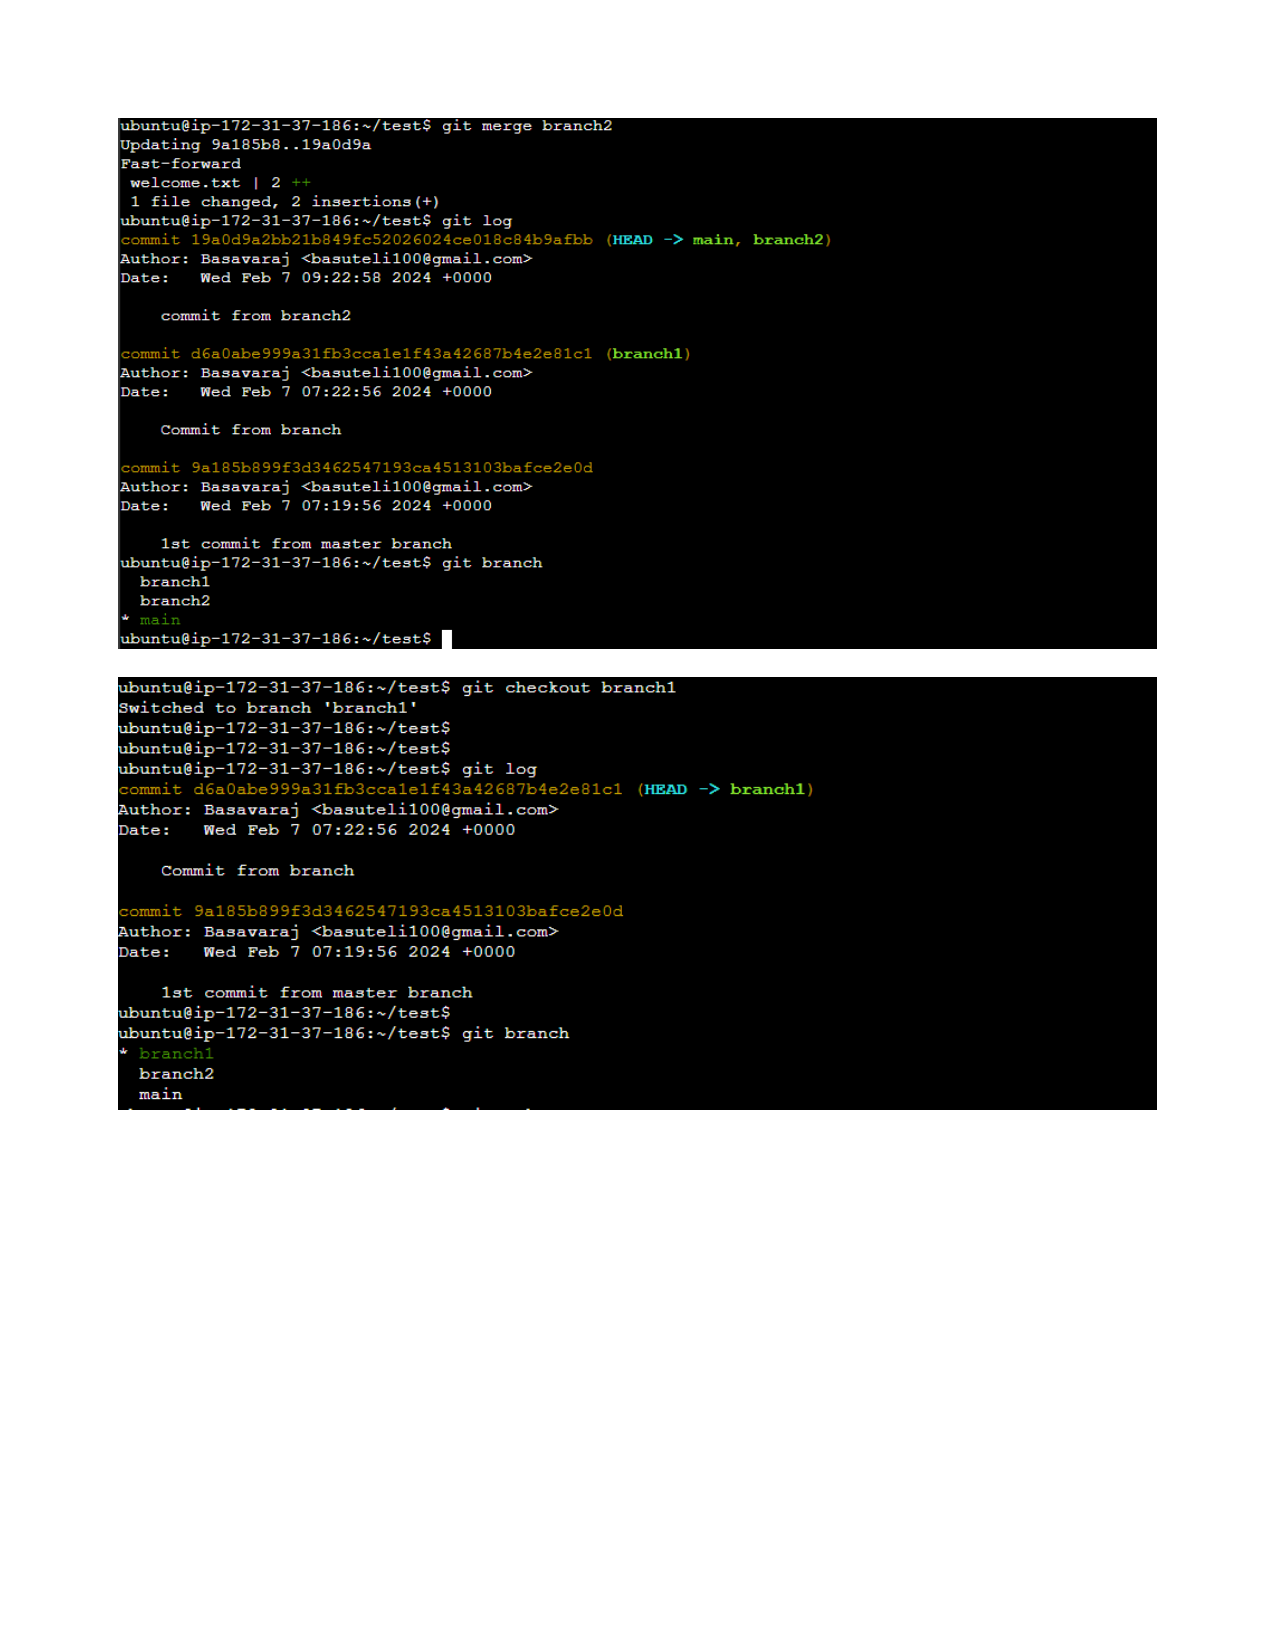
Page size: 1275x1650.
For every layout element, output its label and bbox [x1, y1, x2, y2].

picture [118, 118, 1157, 649]
picture [118, 677, 1157, 1110]
